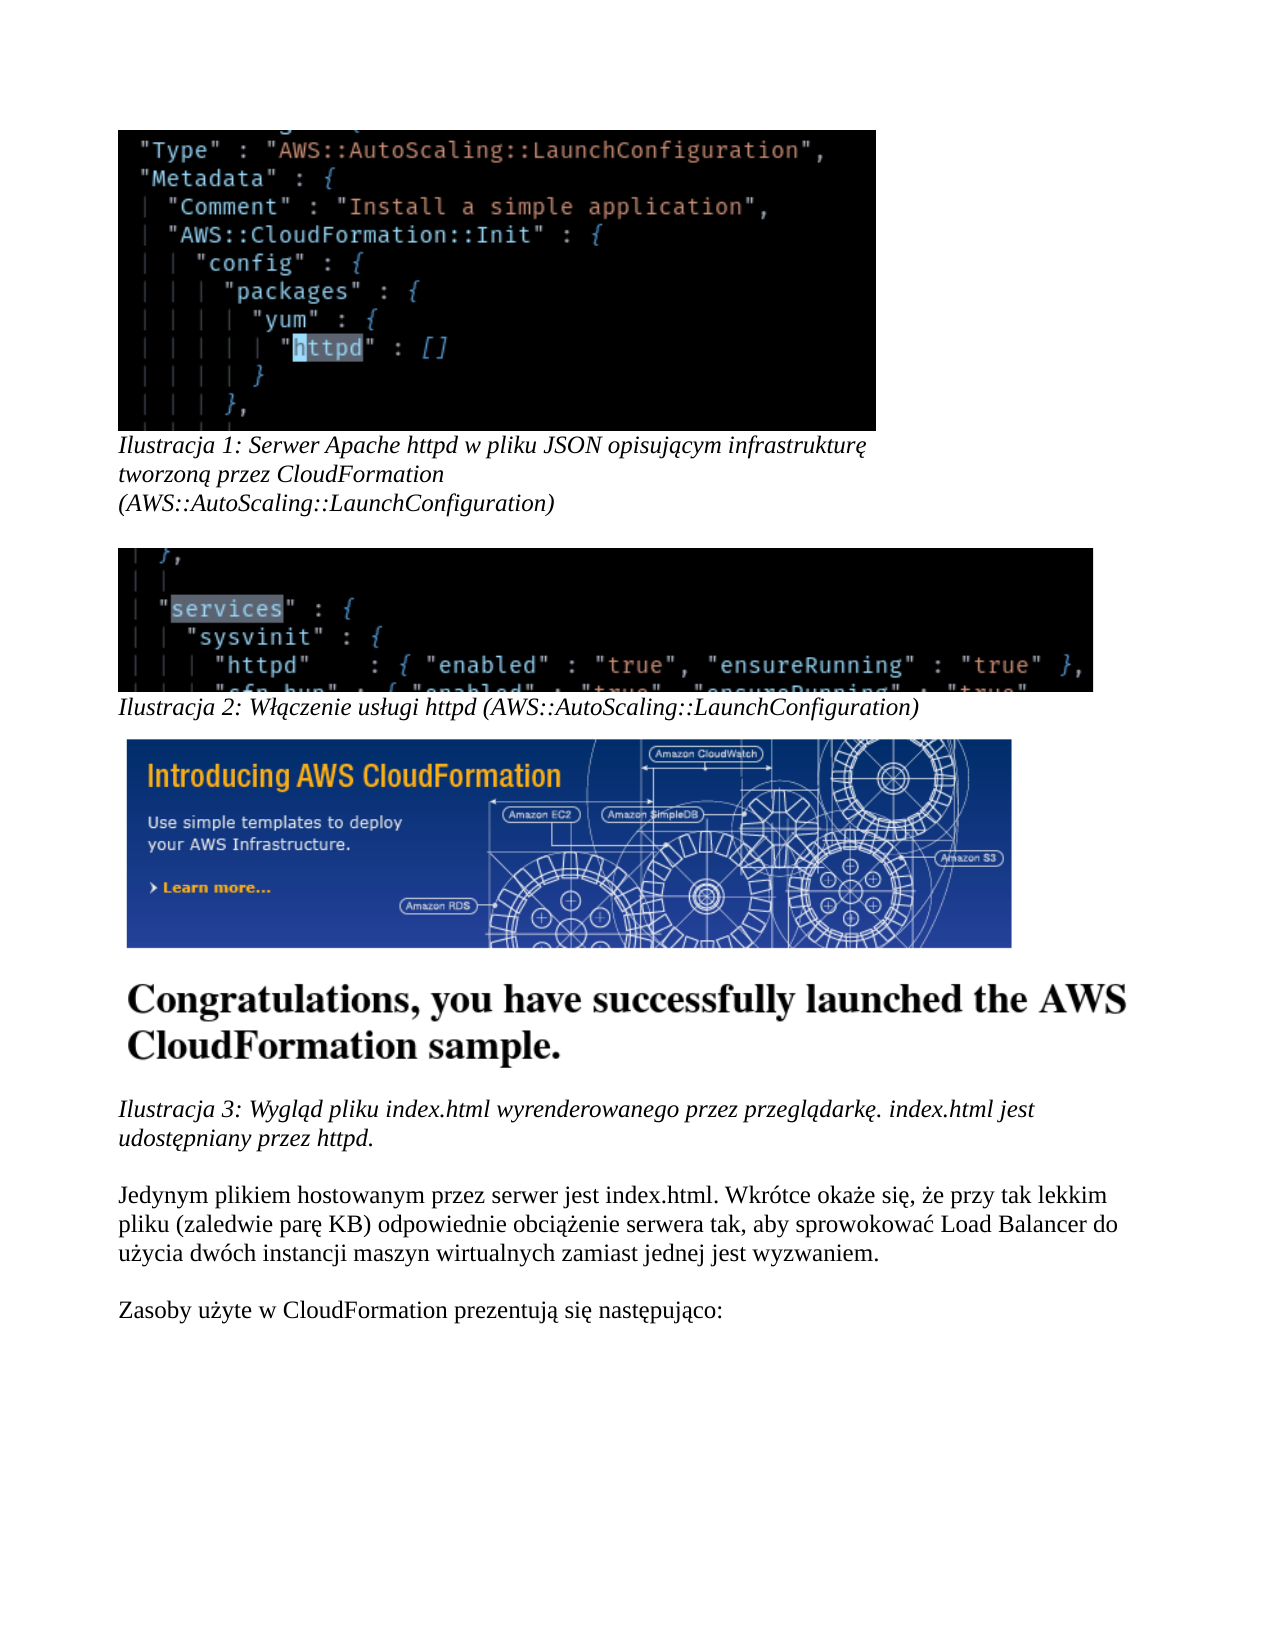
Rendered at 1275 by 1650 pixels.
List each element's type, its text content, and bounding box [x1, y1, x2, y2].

text [118, 721, 1157, 733]
picture [118, 130, 876, 431]
text Jedynym plikiem hostowanym przez serwer jest index.html. Wkrótce okaże się, że przy tak lekkim pliku (zaledwie parę KB) odpowiednie obciążenie serwera tak, aby sprowokować Load Balancer do użycia dwóch instancji maszyn wirtualnych zamiast jednej jest wyzwaniem. Zasoby użyte w CloudFormation prezentują się następująco: [118, 1152, 1157, 1324]
text Ilustracja 3: Wygląd pliku index.html wyrenderowanego przez przeglądarkę. index.html jest udostępniany przez httpd. [118, 1095, 1157, 1152]
text Ilustracja 1: Serwer Apache httpd w pliku JSON opisującym infrastrukturę tworzoną przez CloudFormation (AWS::AutoScaling::LaunchConfiguration) [118, 431, 876, 517]
picture [118, 733, 1157, 1095]
text Ilustracja 2: Włączenie usługi httpd (AWS::AutoScaling::LaunchConfiguration) [118, 692, 1093, 721]
picture [118, 548, 1094, 692]
